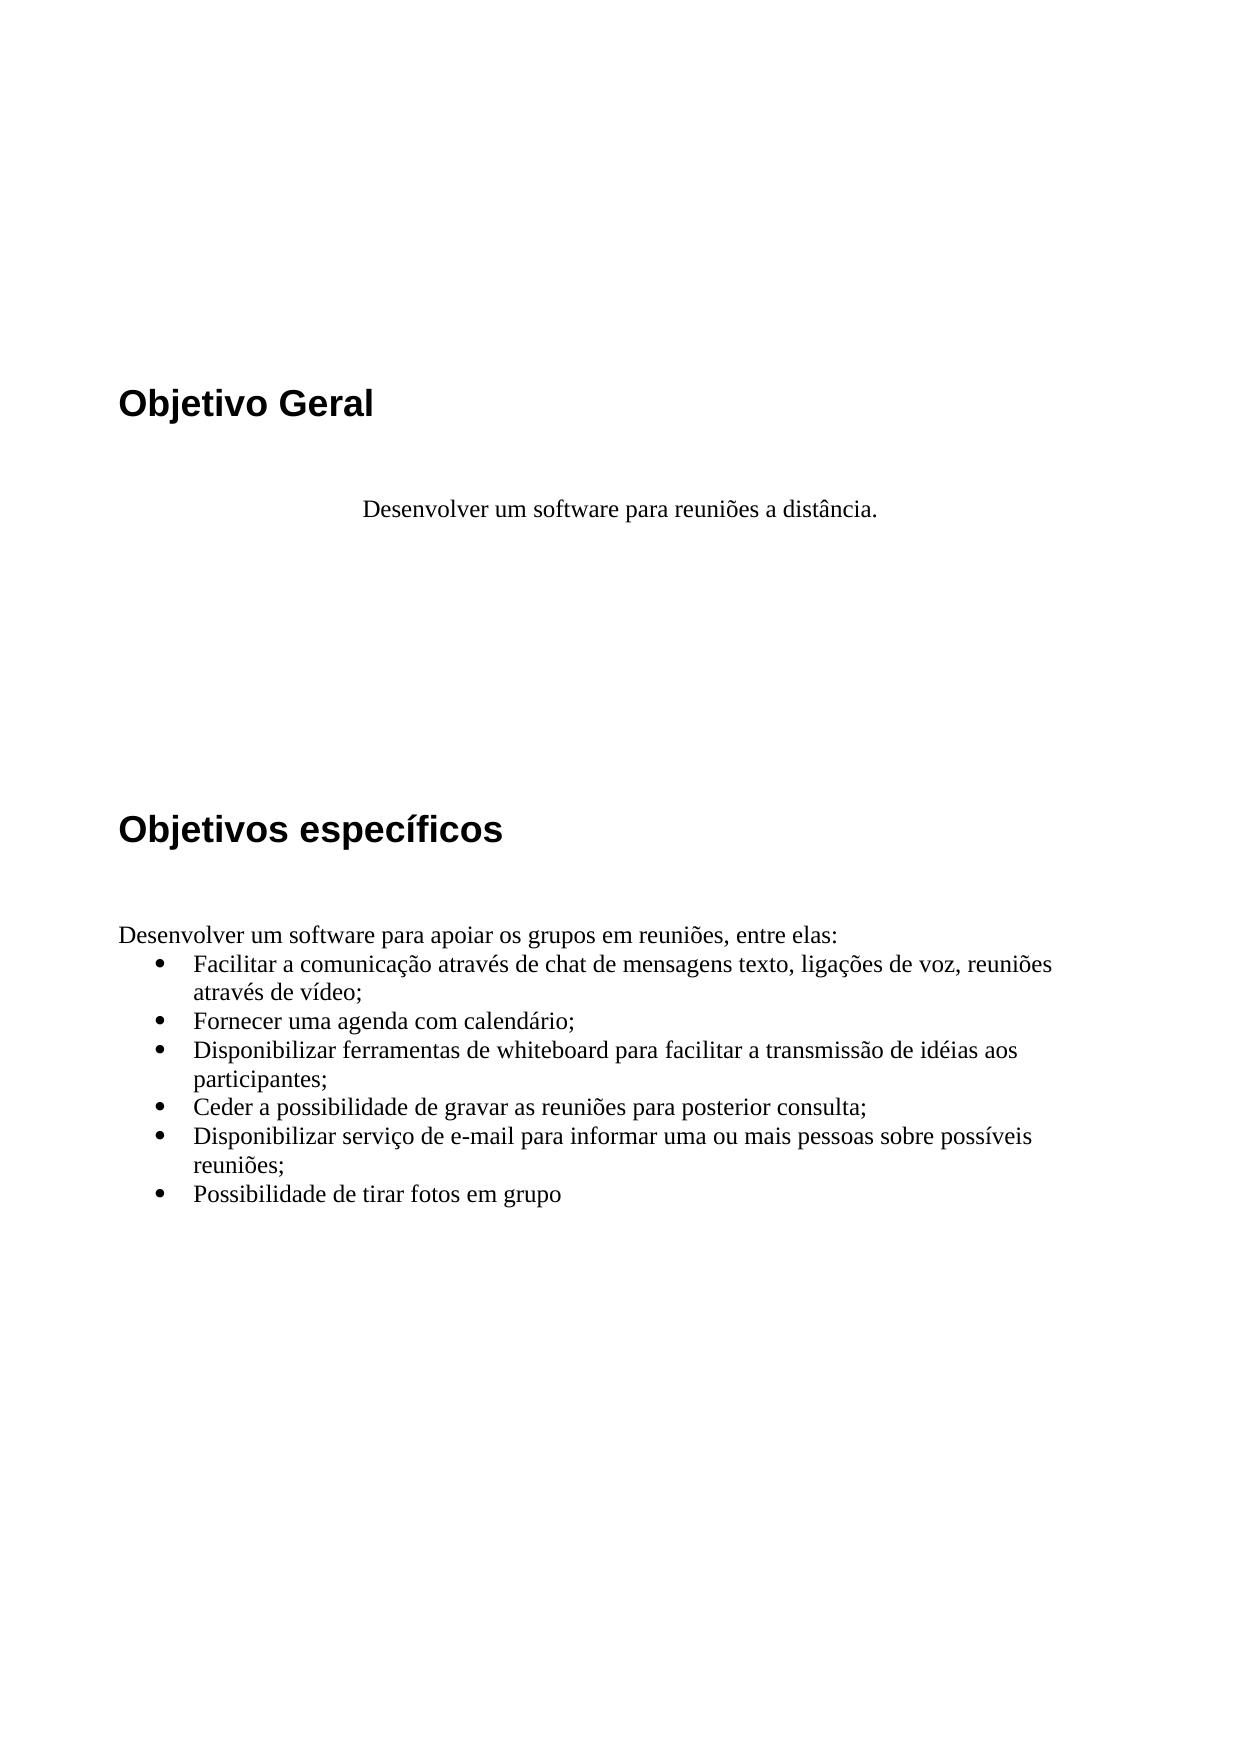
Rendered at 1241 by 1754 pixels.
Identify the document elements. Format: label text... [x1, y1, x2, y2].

list Possibilidade de tirar fotos em grupo [156, 1179, 1122, 1207]
text Desenvolver um software para reuniões a distância. [118, 494, 1122, 523]
list Ceder a possibilidade de gravar as reuniões para posterior consulta; [156, 1092, 1122, 1121]
subtitle Objetivo Geral [118, 381, 1122, 424]
subtitle Objetivos específicos [118, 807, 1122, 850]
list Disponibilizar ferramentas de whiteboard para facilitar a transmissão de idéias aos participantes; [156, 1035, 1122, 1092]
text Desenvolver um software para apoiar os grupos em reuniões, entre elas: [118, 920, 1122, 949]
list Fornecer uma agenda com calendário; [156, 1006, 1122, 1035]
list Facilitar a comunicação através de chat de mensagens texto, ligações de voz, reuniões através de vídeo; [156, 949, 1122, 1006]
list Disponibilizar serviço de e-mail para informar uma ou mais pessoas sobre possíveis reuniões; [156, 1121, 1122, 1179]
